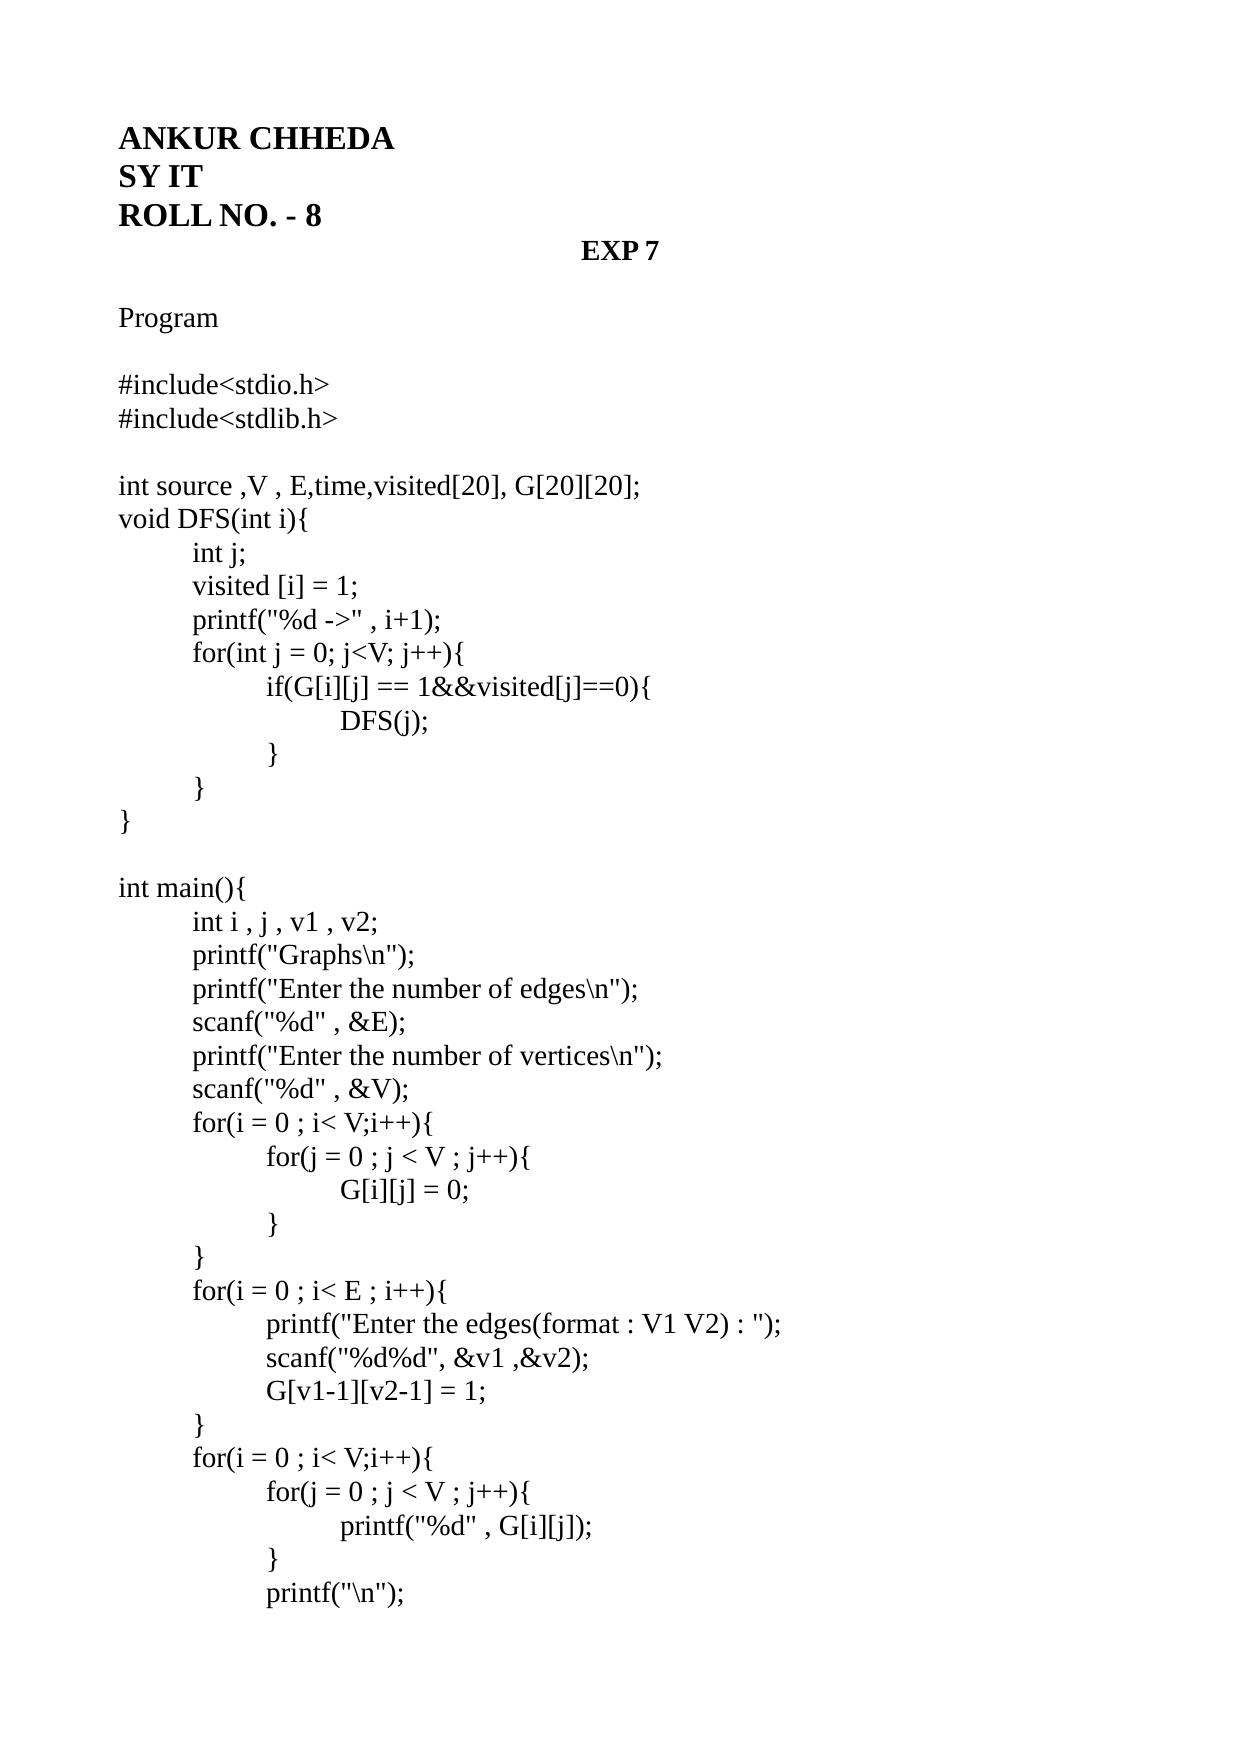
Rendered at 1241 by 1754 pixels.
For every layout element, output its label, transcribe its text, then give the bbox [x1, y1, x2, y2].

text DFS(j); [118, 703, 1122, 736]
text void DFS(int i){ [118, 501, 1122, 535]
text printf("\n"); [118, 1575, 1122, 1608]
text G[i][j] = 0; [118, 1172, 1122, 1206]
text } [118, 803, 1122, 837]
text if(G[i][j] == 1&&visited[j]==0){ [118, 669, 1122, 703]
text printf("Enter the edges(format : V1 V2) : "); [118, 1306, 1122, 1340]
text scanf("%d" , &E); [118, 1004, 1122, 1038]
text for(i = 0 ; i< V;i++){ [118, 1105, 1122, 1139]
text for(j = 0 ; j < V ; j++){ [118, 1139, 1122, 1172]
text printf("Graphs\n"); [118, 937, 1122, 971]
text int main(){ [118, 870, 1122, 904]
text for(i = 0 ; i< E ; i++){ [118, 1273, 1122, 1306]
text for(j = 0 ; j < V ; j++){ [118, 1474, 1122, 1508]
text printf("%d" , G[i][j]); [118, 1508, 1122, 1541]
text ROLL NO. - 8 [118, 195, 1122, 233]
text #include<stdio.h> [118, 367, 1122, 401]
text printf("Enter the number of vertices\n"); [118, 1038, 1122, 1072]
text ANKUR CHHEDA [118, 118, 1122, 156]
text int i , j , v1 , v2; [118, 904, 1122, 937]
text } [118, 770, 1122, 803]
text EXP 7 [118, 233, 1122, 267]
text G[v1-1][v2-1] = 1; [118, 1373, 1122, 1407]
text int source ,V , E,time,visited[20], G[20][20]; [118, 468, 1122, 501]
text for(int j = 0; j<V; j++){ [118, 636, 1122, 669]
text } [118, 736, 1122, 770]
text Program [118, 300, 1122, 334]
text for(i = 0 ; i< V;i++){ [118, 1441, 1122, 1474]
text } [118, 1407, 1122, 1441]
text #include<stdlib.h> [118, 401, 1122, 434]
text } [118, 1541, 1122, 1575]
text printf("%d ->" , i+1); [118, 602, 1122, 636]
text int j; [118, 535, 1122, 568]
text SY IT [118, 156, 1122, 195]
text } [118, 1239, 1122, 1273]
text printf("Enter the number of edges\n"); [118, 971, 1122, 1004]
text scanf("%d" , &V); [118, 1072, 1122, 1105]
text scanf("%d%d", &v1 ,&v2); [118, 1340, 1122, 1373]
text visited [i] = 1; [118, 568, 1122, 602]
text } [118, 1206, 1122, 1239]
